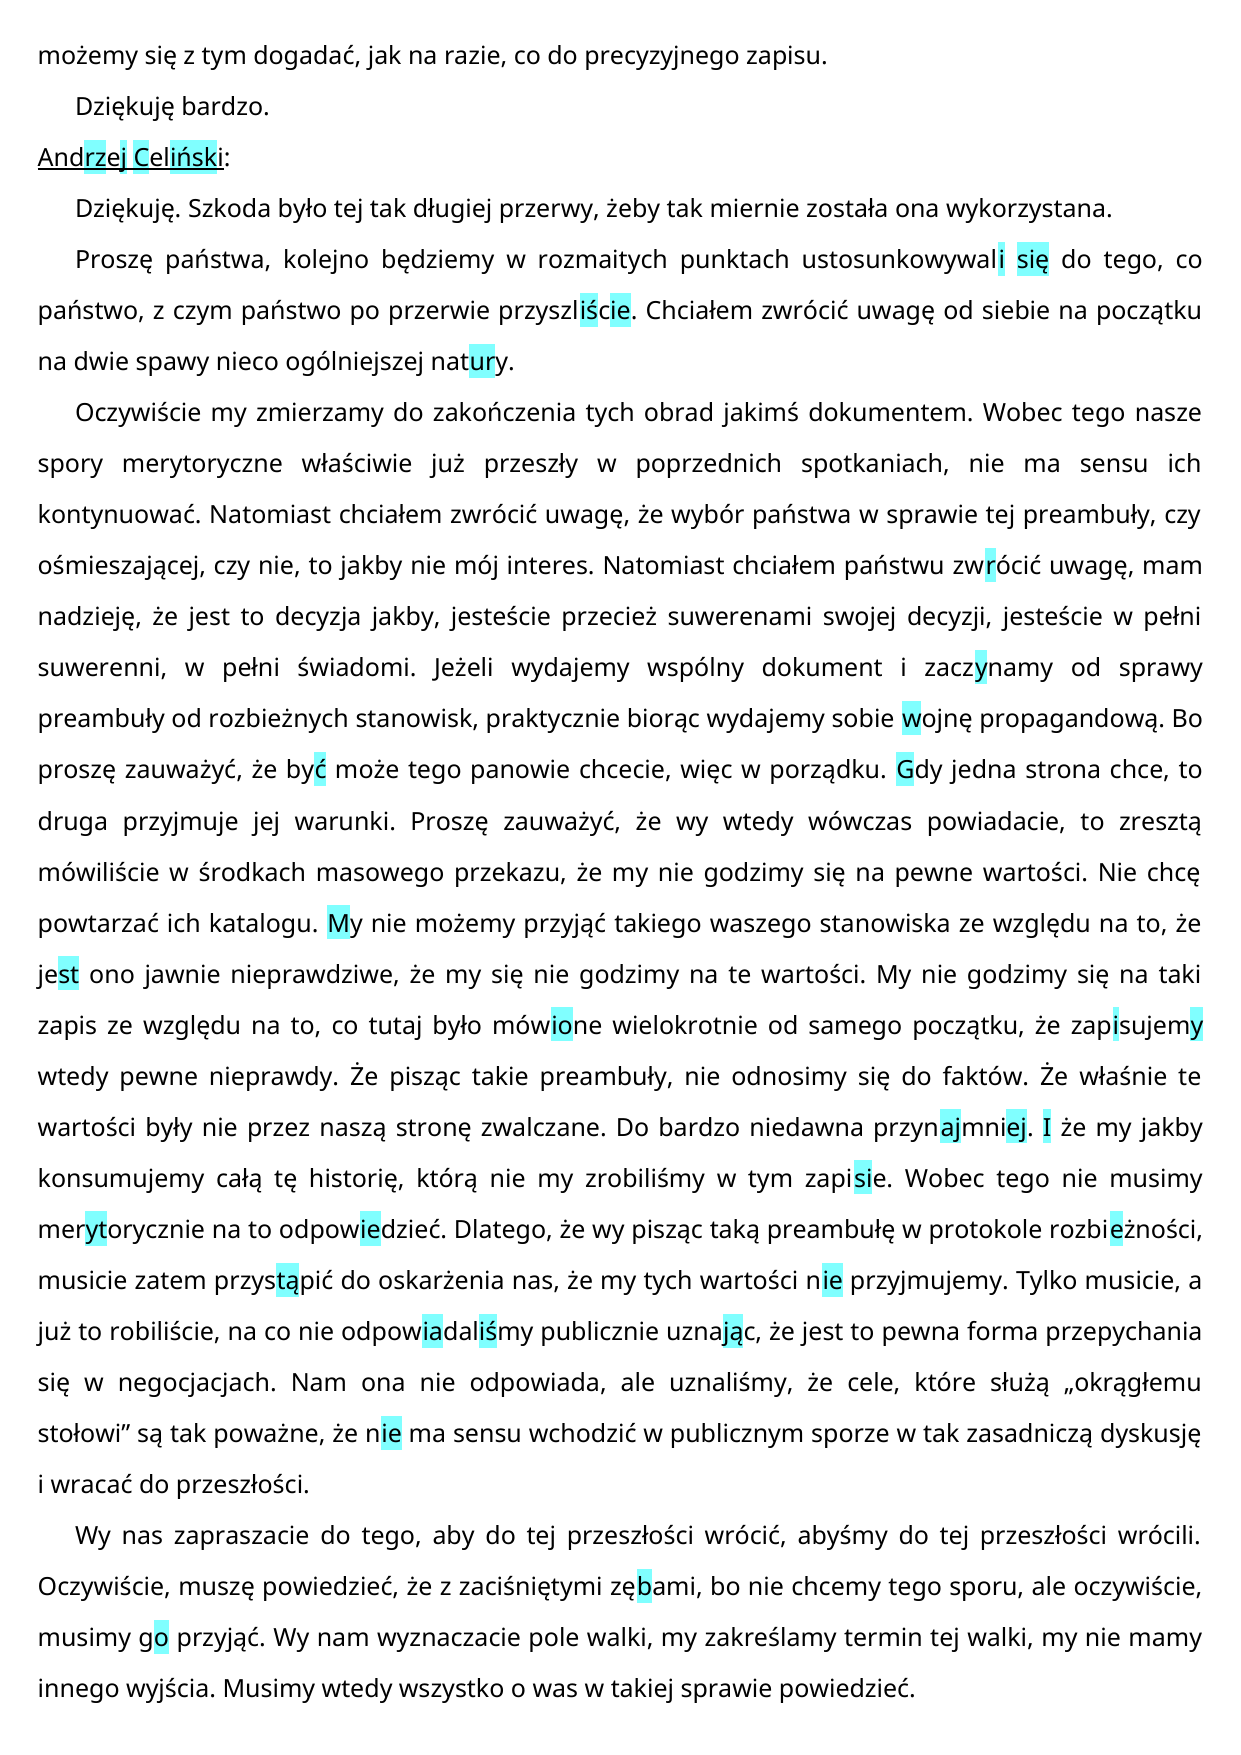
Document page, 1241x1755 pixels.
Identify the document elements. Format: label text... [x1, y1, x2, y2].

text Oczywiście my zmierzamy do zakończenia tych obrad jakimś dokumentem. Wobec tego nasze spory merytoryczne właściwie już przeszły w poprzednich spotkaniach, nie ma sensu ich kontynuować. Natomiast chciałem zwrócić uwagę, że wybór państwa w sprawie tej preambuły, czy ośmieszającej, czy nie, to jakby nie mój interes. Natomiast chciałem państwu zwrócić uwagę, mam nadzieję, że jest to decyzja jakby, jesteście przecież suwerenami swojej decyzji, jesteście w pełni suwerenni, w pełni świadomi. Jeżeli wydajemy wspólny dokument i zaczynamy od sprawy preambuły od rozbieżnych stanowisk, praktycznie biorąc wydajemy sobie wojnę propagandową. Bo proszę zauważyć, że być może tego panowie chcecie, więc w porządku. Gdy jedna strona chce, to druga przyjmuje jej warunki. Proszę zauważyć, że wy wtedy wówczas powiadacie, to zresztą mówiliście w środkach masowego przekazu, że my nie godzimy się na pewne wartości. Nie chcę powtarzać ich katalogu. My nie możemy przyjąć takiego waszego stanowiska ze względu na to, że jest ono jawnie nieprawdziwe, że my się nie godzimy na te wartości. My nie godzimy się na taki zapis ze względu na to, co tutaj było mówione wielokrotnie od samego początku, że zapisujemy wtedy pewne nieprawdy. Że pisząc takie preambuły, nie odnosimy się do faktów. Że właśnie te wartości były nie przez naszą stronę zwalczane. Do bardzo niedawna przynajmniej. I że my jakby konsumujemy całą tę historię, którą nie my zrobiliśmy w tym zapisie. Wobec tego nie musimy merytorycznie na to odpowiedzieć. Dlatego, że wy pisząc taką preambułę w protokole rozbieżności, musicie zatem przystąpić do oskarżenia nas, że my tych wartości nie przyjmujemy. Tylko musicie, a już to robiliście, na co nie odpowiadaliśmy publicznie uznając, że jest to pewna forma przepychania się w negocjacjach. Nam ona nie odpowiada, ale uznaliśmy, że cele, które służą „okrągłemu stołowi” są tak poważne, że nie ma sensu wchodzić w publicznym sporze w tak zasadniczą dyskusję i wracać do przeszłości. [37, 395, 1203, 1501]
text Wy nas zapraszacie do tego, aby do tej przeszłości wrócić, abyśmy do tej przeszłości wrócili. Oczywiście, muszę powiedzieć, że z zaciśniętymi zębami, bo nie chcemy tego sporu, ale oczywiście, musimy go przyjąć. Wy nam wyznaczacie pole walki, my zakreślamy termin tej walki, my nie mamy innego wyjścia. Musimy wtedy wszystko o was w takiej sprawie powiedzieć. [37, 1518, 1203, 1705]
text możemy się z tym dogadać, jak na razie, co do precyzyjnego zapisu. [37, 37, 1203, 72]
text Proszę państwa, kolejno będziemy w rozmaitych punktach ustosunkowywali się do tego, co państwo, z czym państwo po przerwie przyszliście. Chciałem zwrócić uwagę od siebie na początku na dwie spawy nieco ogólniejszej natury. [37, 242, 1203, 378]
text Andrzej Celiński: [37, 139, 1203, 174]
text Dziękuję. Szkoda było tej tak długiej przerwy, żeby tak miernie została ona wykorzystana. [37, 191, 1203, 225]
text Dziękuję bardzo. [37, 88, 1203, 123]
